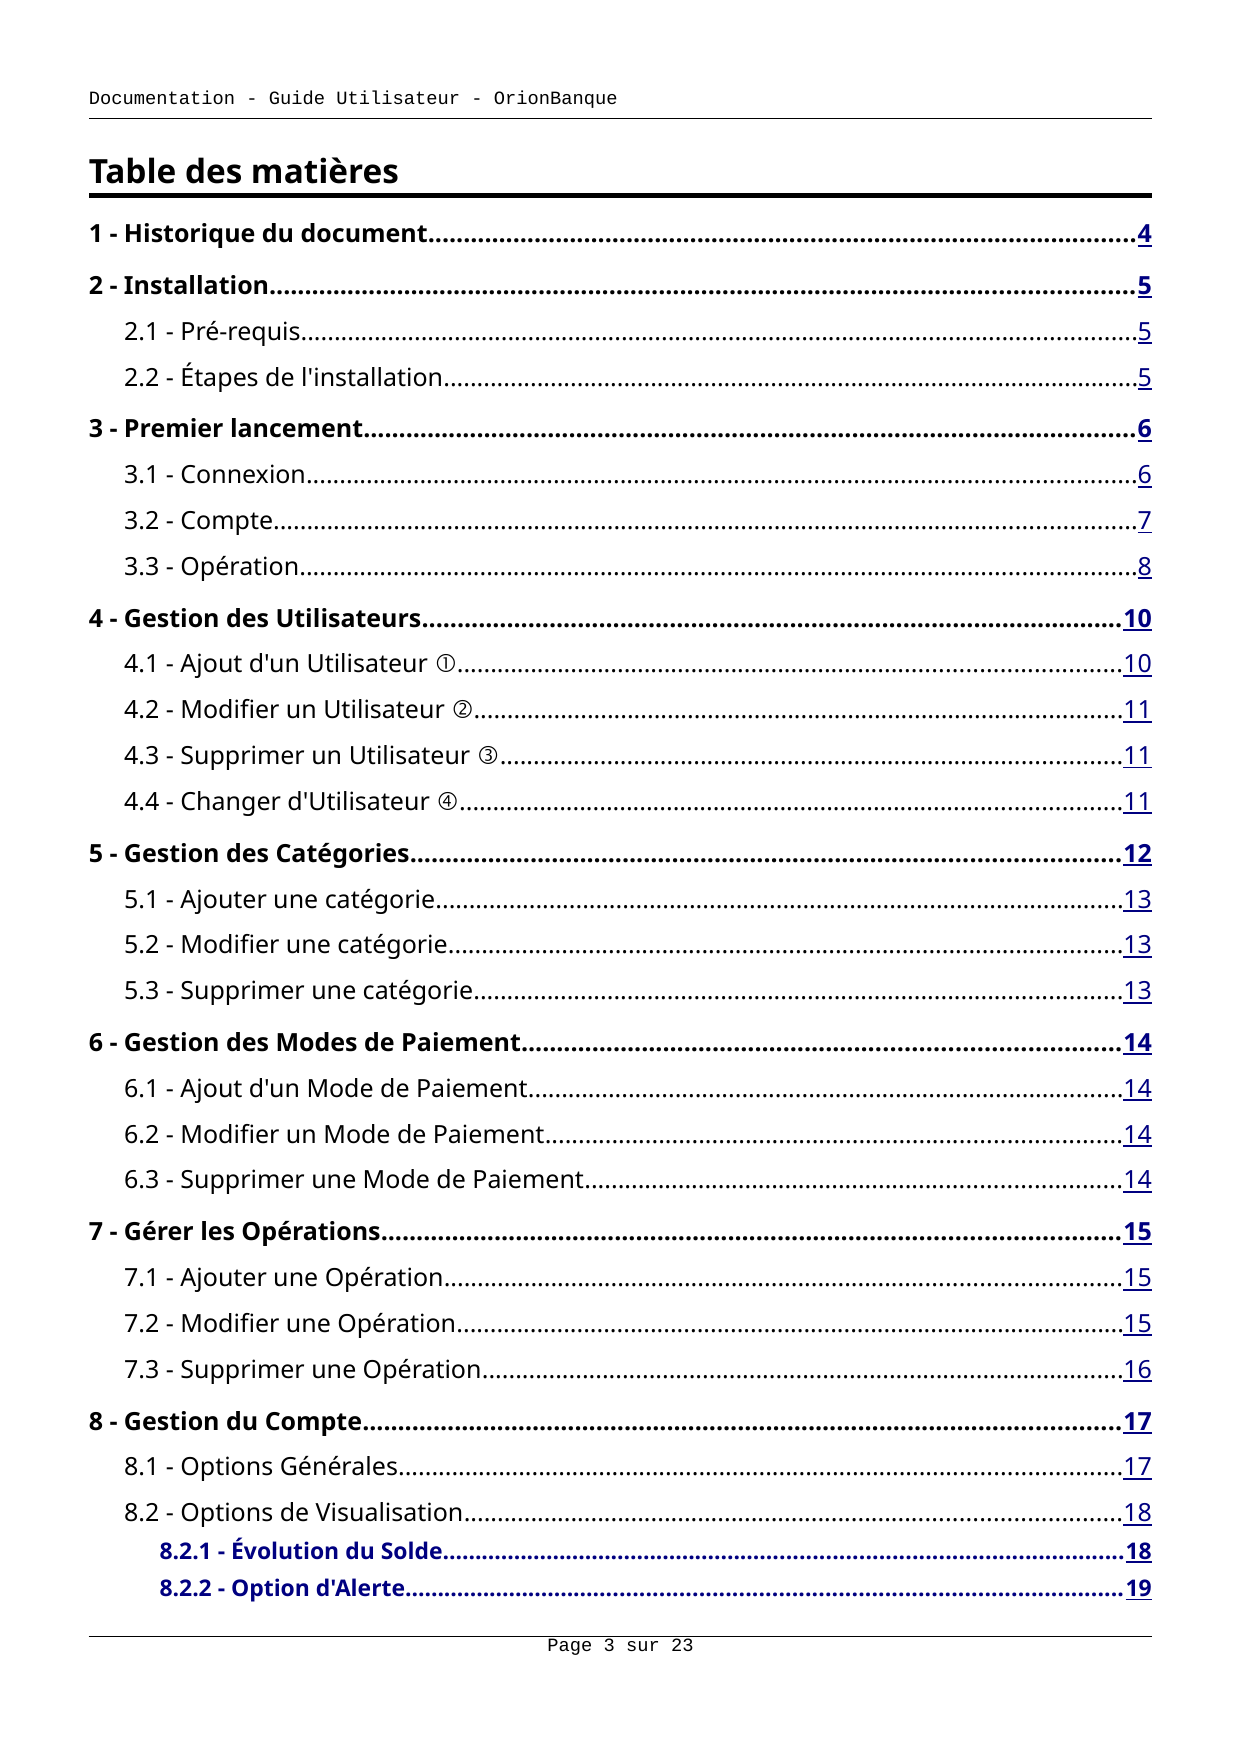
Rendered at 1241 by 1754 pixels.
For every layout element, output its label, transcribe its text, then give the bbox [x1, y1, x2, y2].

text 3.3 - Opération 8 [124, 548, 1152, 583]
text 1 - Historique du document 4 [88, 216, 1152, 250]
text 3.1 - Connexion 6 [124, 457, 1152, 491]
text 6 - Gestion des Modes de Paiement 14 [88, 1025, 1152, 1059]
text 2.2 - Étapes de l'installation 5 [124, 359, 1152, 393]
text 3.2 - Compte 7 [124, 503, 1152, 537]
text 7.2 - Modifier une Opération 15 [124, 1306, 1152, 1340]
text 2.1 - Pré-requis 5 [124, 313, 1152, 347]
text 8.1 - Options Générales 17 [124, 1449, 1152, 1483]
text 4 - Gestion des Utilisateurs 10 [88, 600, 1152, 634]
text 5 - Gestion des Catégories 12 [88, 835, 1152, 869]
text 7.1 - Ajouter une Opération 15 [124, 1260, 1152, 1294]
text 8.2 - Options de Visualisation 18 [124, 1495, 1152, 1529]
text 4.2 - Modifier un Utilisateur  11 [124, 692, 1152, 726]
text 4.4 - Changer d'Utilisateur  11 [124, 784, 1152, 818]
text 6.1 - Ajout d'un Mode de Paiement 14 [124, 1071, 1152, 1104]
text 4.1 - Ajout d'un Utilisateur  10 [124, 646, 1152, 680]
text Table des matières [88, 147, 1152, 198]
text 7 - Gérer les Opérations 15 [88, 1214, 1152, 1248]
text 8.2.2 - Option d'Alerte 19 [159, 1572, 1152, 1603]
text 6.3 - Supprimer une Mode de Paiement 14 [124, 1162, 1152, 1196]
text 3 - Premier lancement 6 [88, 411, 1152, 445]
text 8.2.1 - Évolution du Solde 18 [159, 1535, 1152, 1566]
text 5.2 - Modifier une catégorie 13 [124, 927, 1152, 961]
text 8 - Gestion du Compte 17 [88, 1403, 1152, 1437]
text 4.3 - Supprimer un Utilisateur  11 [124, 738, 1152, 772]
text 5.1 - Ajouter une catégorie 13 [124, 881, 1152, 915]
text 7.3 - Supprimer une Opération 16 [124, 1351, 1152, 1386]
text 2 - Installation 5 [88, 268, 1152, 302]
text 5.3 - Supprimer une catégorie 13 [124, 973, 1152, 1007]
text 6.2 - Modifier un Mode de Paiement 14 [124, 1116, 1152, 1150]
